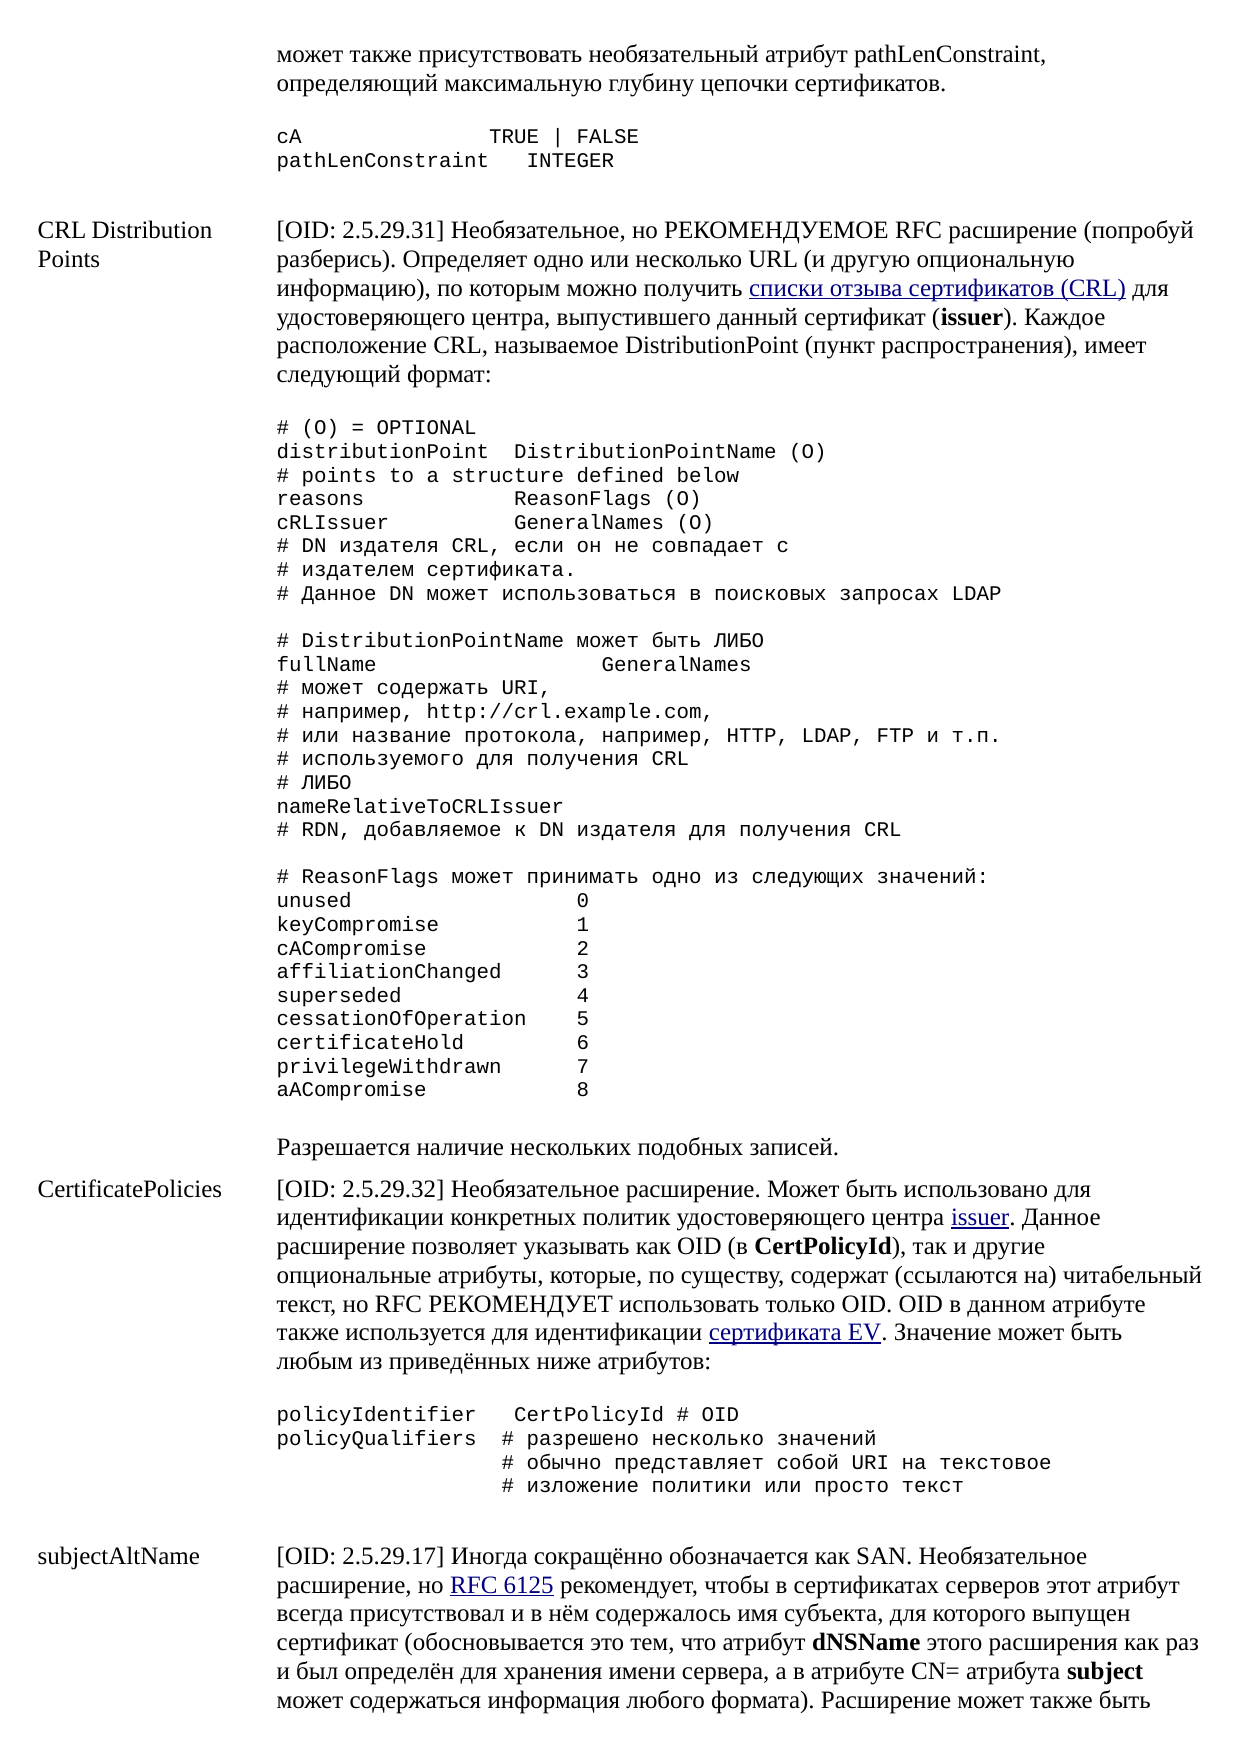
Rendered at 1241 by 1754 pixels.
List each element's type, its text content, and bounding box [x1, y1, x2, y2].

table_cell subjectAltName [31, 1535, 270, 1720]
table_cell [OID: 2.5.29.31] Необязательное, но РЕКОМЕНДУЕМОЕ RFC расширение (попробуй разберись). Определяет одно или несколько URL (и другую опциональную информацию), по которым можно получить списки отзыва сертификатов (CRL) для удостоверяющего центра, выпустившего данный сертификат (issuer). Каждое расположение CRL, называемое DistributionPoint (пункт распространения), имеет следующий формат: # (O) = OPTIONAL distributionPoint DistributionPointName (O) # points to a structure defined below reasons ReasonFlags (O) cRLIssuer GeneralNames (O) # DN издателя CRL, если он не совпадает с # издателем сертификата. # Данное DN может использоваться в поисковых запросах LDAP # DistributionPointName может быть ЛИБО fullName GeneralNames # может содержать URI, # например, http://crl.example.com, # или название протокола, например, HTTP, LDAP, FTP и т.п. # используемого для получения CRL # ЛИБО nameRelativeToCRLIssuer # RDN, добавляемое к DN издателя для получения CRL # ReasonFlags может принимать одно из следующих значений: unused 0 keyCompromise 1 cACompromise 2 affiliationChanged 3 superseded 4 cessationOfOperation 5 certificateHold 6 privilegeWithdrawn 7 aACompromise 8 Разрешается наличие нескольких подобных записей. [270, 209, 1210, 1167]
table_cell [OID: 2.5.29.32] Необязательное расширение. Может быть использовано для идентификации конкретных политик удостоверяющего центра issuer. Данное расширение позволяет указывать как OID (в CertPolicyId), так и другие опциональные атрибуты, которые, по существу, содержат (ссылаются на) читабельный текст, но RFC РЕКОМЕНДУЕТ использовать только OID. OID в данном атрибуте также используется для идентификации сертификата EV. Значение может быть любым из приведённых ниже атрибутов: policyIdentifier CertPolicyId # OID policyQualifiers # разрешено несколько значений # обычно представляет собой URI на текстовое # изложение политики или просто текст [270, 1168, 1210, 1535]
table_cell CertificatePolicies [31, 1168, 270, 1535]
table_cell CRL Distribution Points [31, 209, 270, 1167]
table_cell [OID: 2.5.29.17] Иногда сокращённо обозначается как SAN. Необязательное расширение, но RFC 6125 рекомендует, чтобы в сертификатах серверов этот атрибут всегда присутствовал и в нём содержалось имя субъекта, для которого выпущен сертификат (обосновывается это тем, что атрибут dNSName этого расширения как раз и был определён для хранения имени сервера, а в атрибуте CN= атрибута subject может содержаться информация любого формата). Расширение может также быть [270, 1535, 1210, 1720]
table_cell [31, 33, 270, 209]
table_cell может также присутствовать необязательный атрибут pathLenConstraint, определяющий максимальную глубину цепочки сертификатов. cA TRUE | FALSE pathLenConstraint INTEGER [270, 33, 1210, 209]
